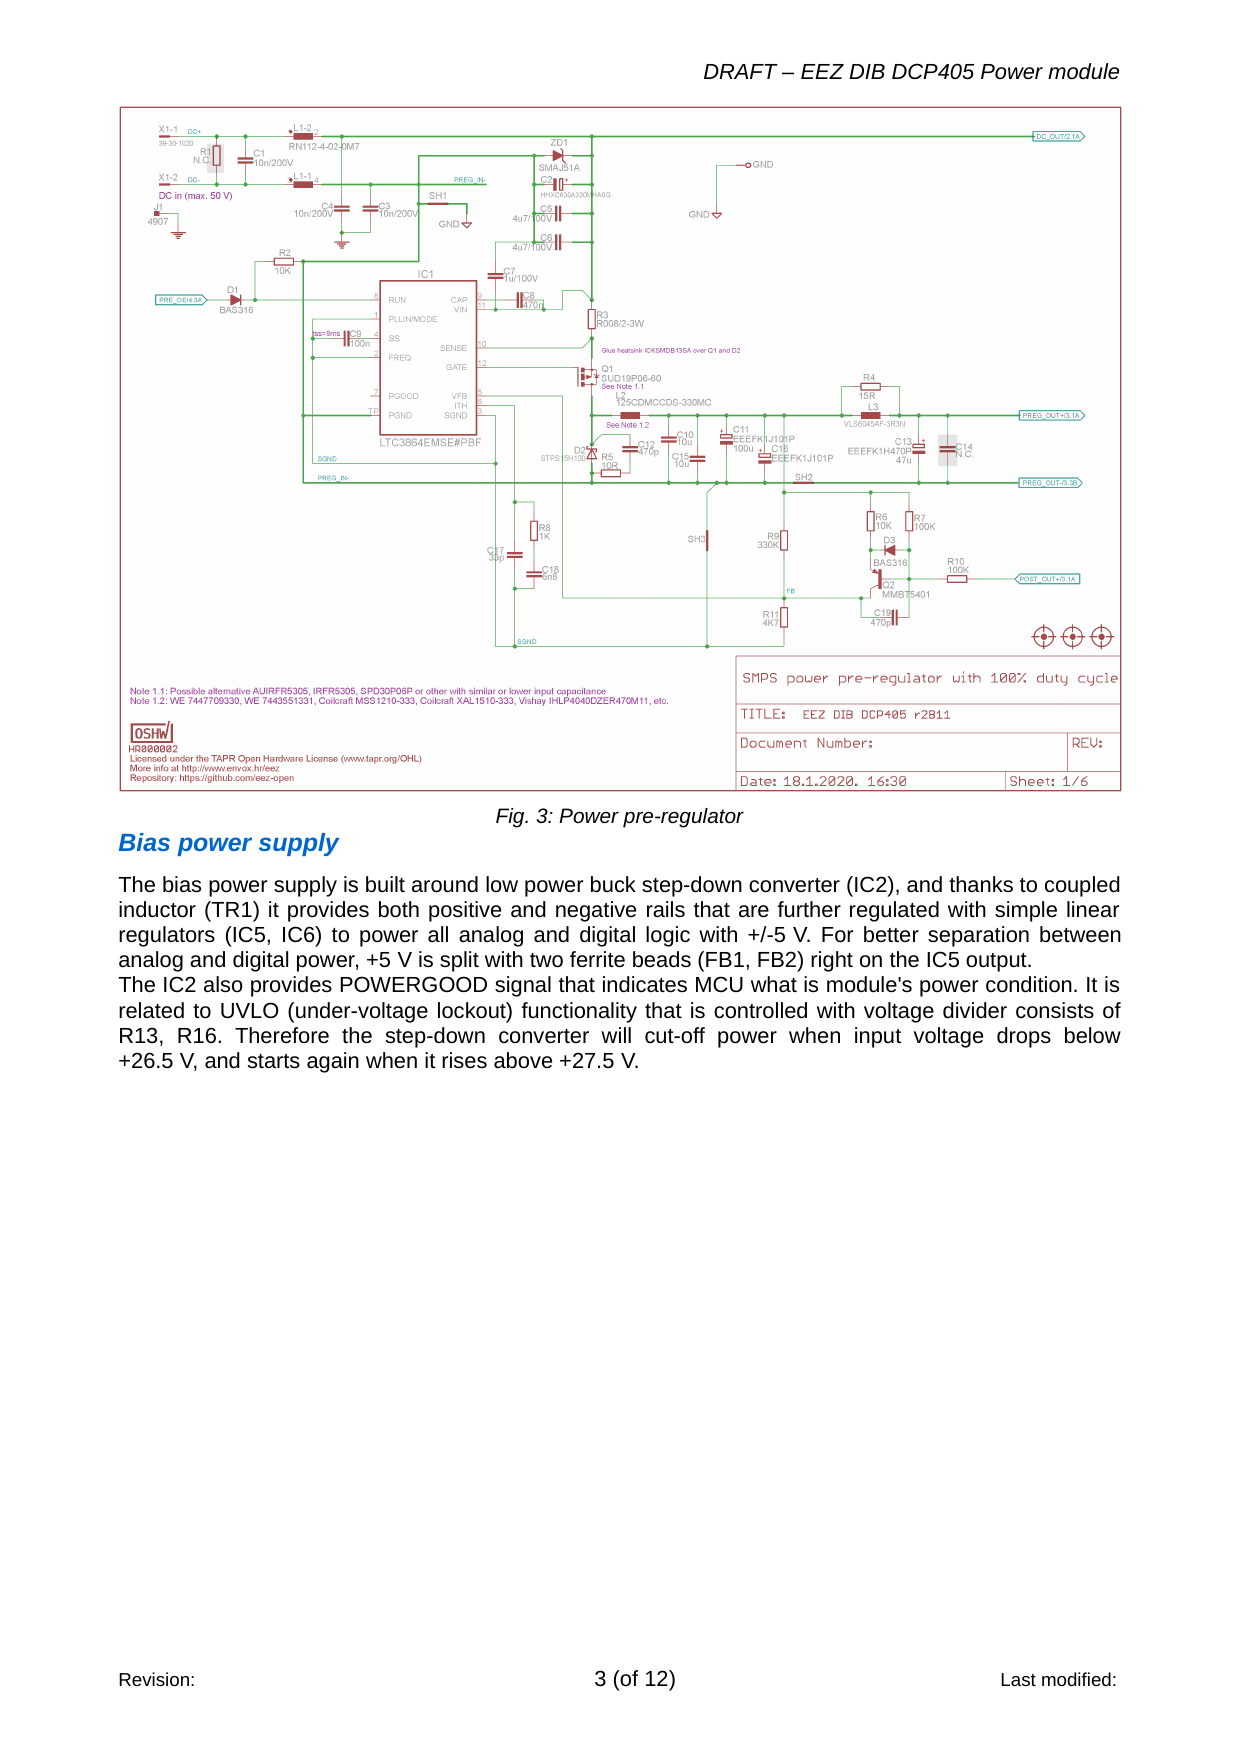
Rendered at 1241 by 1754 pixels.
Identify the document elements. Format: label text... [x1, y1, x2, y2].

list Fig. 3: Power pre-regulator [118, 793, 1122, 828]
subtitle Bias power supply [118, 828, 1122, 857]
text The IC2 also provides POWERGOOD signal that indicates MCU what is module's power condition. It is related to UVLO (under-voltage lockout) functionality that is controlled with voltage divider consists of R13, R16. Therefore the step-down converter will cut-off power when input voltage drops below +26.5 V, and starts again when it rises above +27.5 V. [118, 972, 1122, 1073]
picture [118, 106, 1123, 793]
text The bias power supply is built around low power buck step-down converter (IC2), and thanks to coupled inductor (TR1) it provides both positive and negative rails that are further regulated with simple linear regulators (IC5, IC6) to power all analog and digital logic with +/-5 V. For better separation between analog and digital power, +5 V is split with two ferrite beads (FB1, FB2) right on the IC5 output. [118, 871, 1122, 972]
